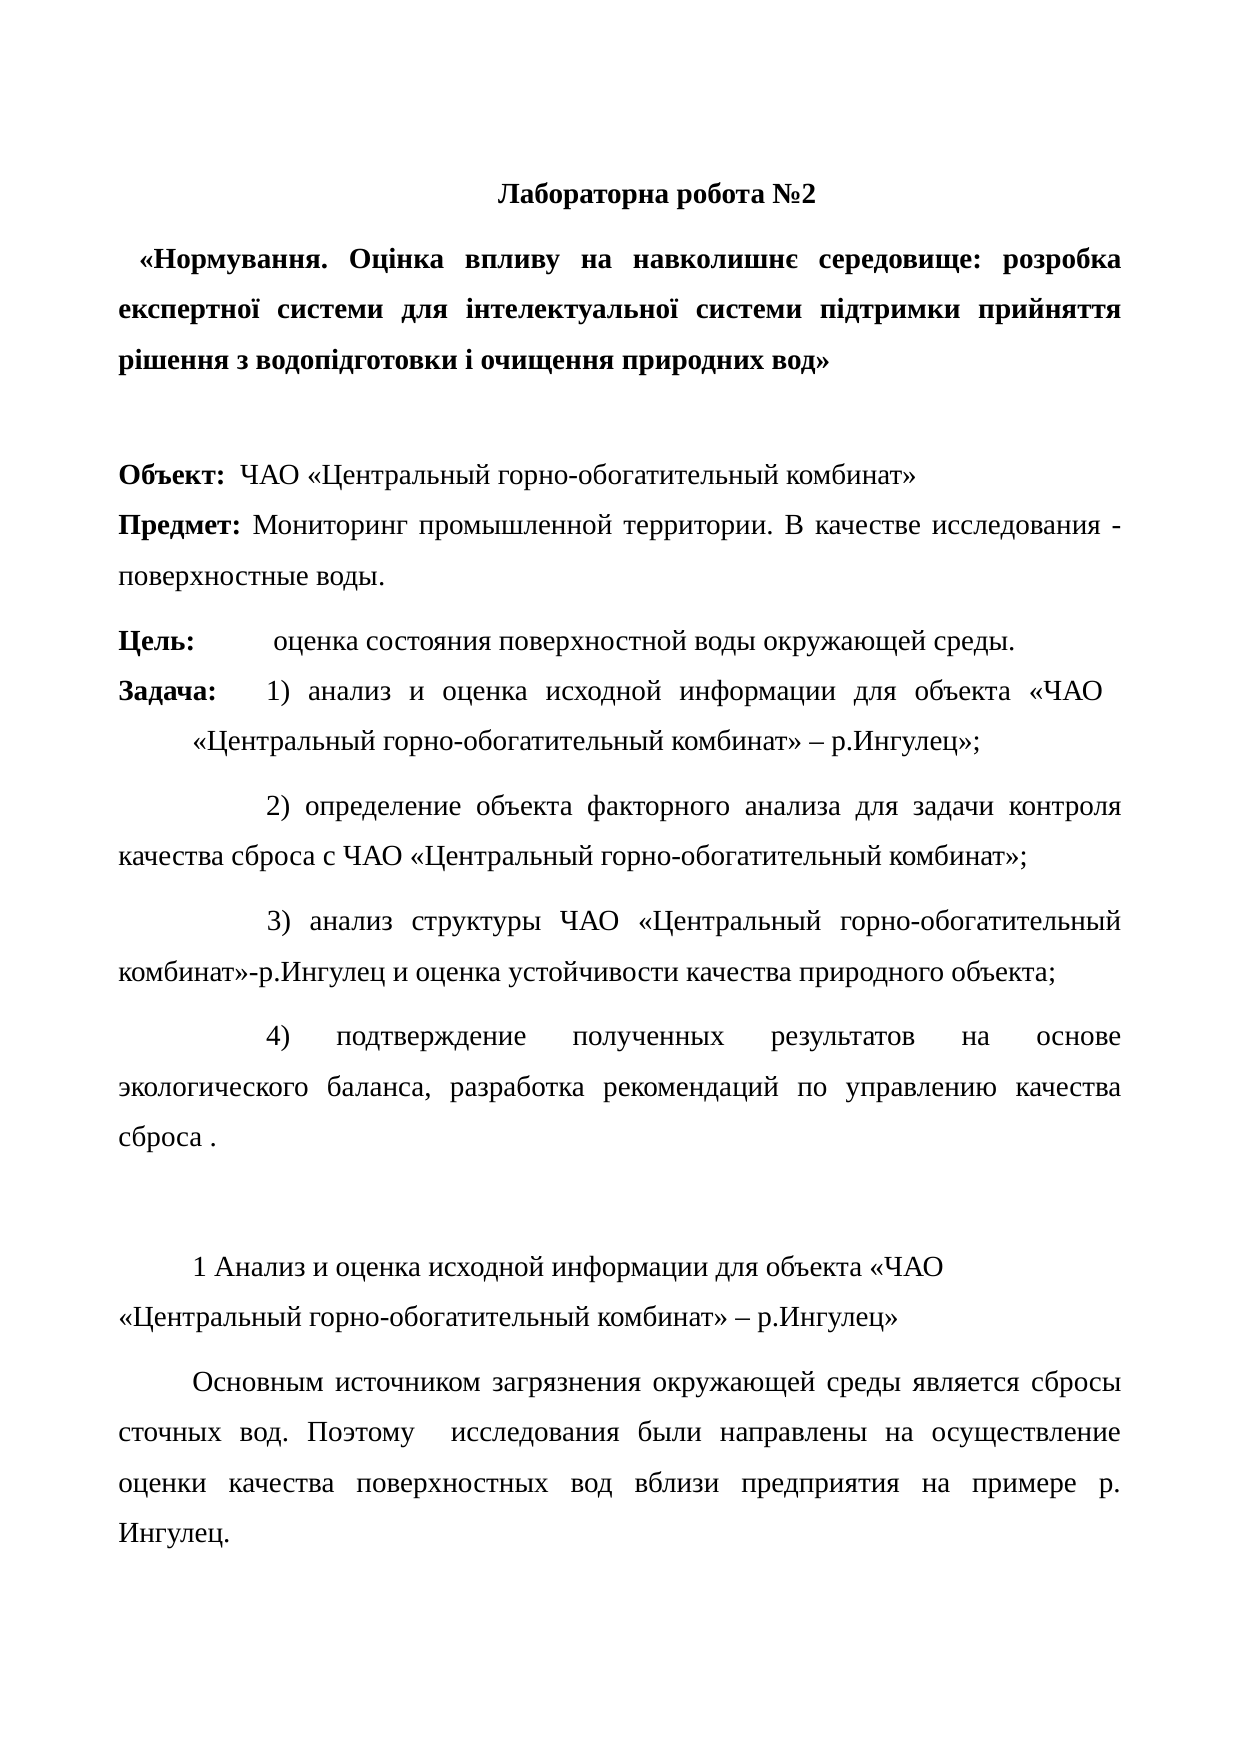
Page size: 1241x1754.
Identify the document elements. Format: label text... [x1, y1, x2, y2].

text Задача: 1) анализ и оценка исходной информации для объекта «ЧАО «Центральный горно-обогатительный комбинат» – р.Ингулец»; [118, 673, 1122, 757]
text Основным источником загрязнения окружающей среды является сбросы сточных вод. Поэтому исследования были направлены на осуществление оценки качества поверхностных вод вблизи предприятия на примере р. Ингулец. [118, 1364, 1122, 1549]
text Предмет: Мониторинг промышленной территории. В качестве исследования - поверхностные воды. [118, 507, 1122, 591]
text Лабораторна робота №2 [118, 176, 1122, 210]
text 3) анализ структуры ЧАО «Центральный горно-обогатительный комбинат»-р.Ингулец и оценка устойчивости качества природного объекта; [118, 903, 1122, 987]
text 2) определение объекта факторного анализа для задачи контроля качества сброса с ЧАО «Центральный горно-обогатительный комбинат»; [118, 788, 1122, 872]
text Цель: оценка состояния поверхностной воды окружающей среды. [118, 623, 1122, 656]
text 1 Анализ и оценка исходной информации для объекта «ЧАО «Центральный горно-обогатительный комбинат» – р.Ингулец» [118, 1249, 1122, 1333]
text Объект: ЧАО «Центральный горно-обогатительный комбинат» [118, 457, 1122, 491]
text «Нормування. Оцінка впливу на навколишнє середовище: розробка експертної системи для інтелектуальної системи підтримки прийняття рішення з водопідготовки і очищення природних вод» [118, 241, 1122, 375]
text 4) подтверждение полученных результатов на основе экологического баланса, разработка рекомендаций по управлению качества сброса . [118, 1018, 1122, 1153]
